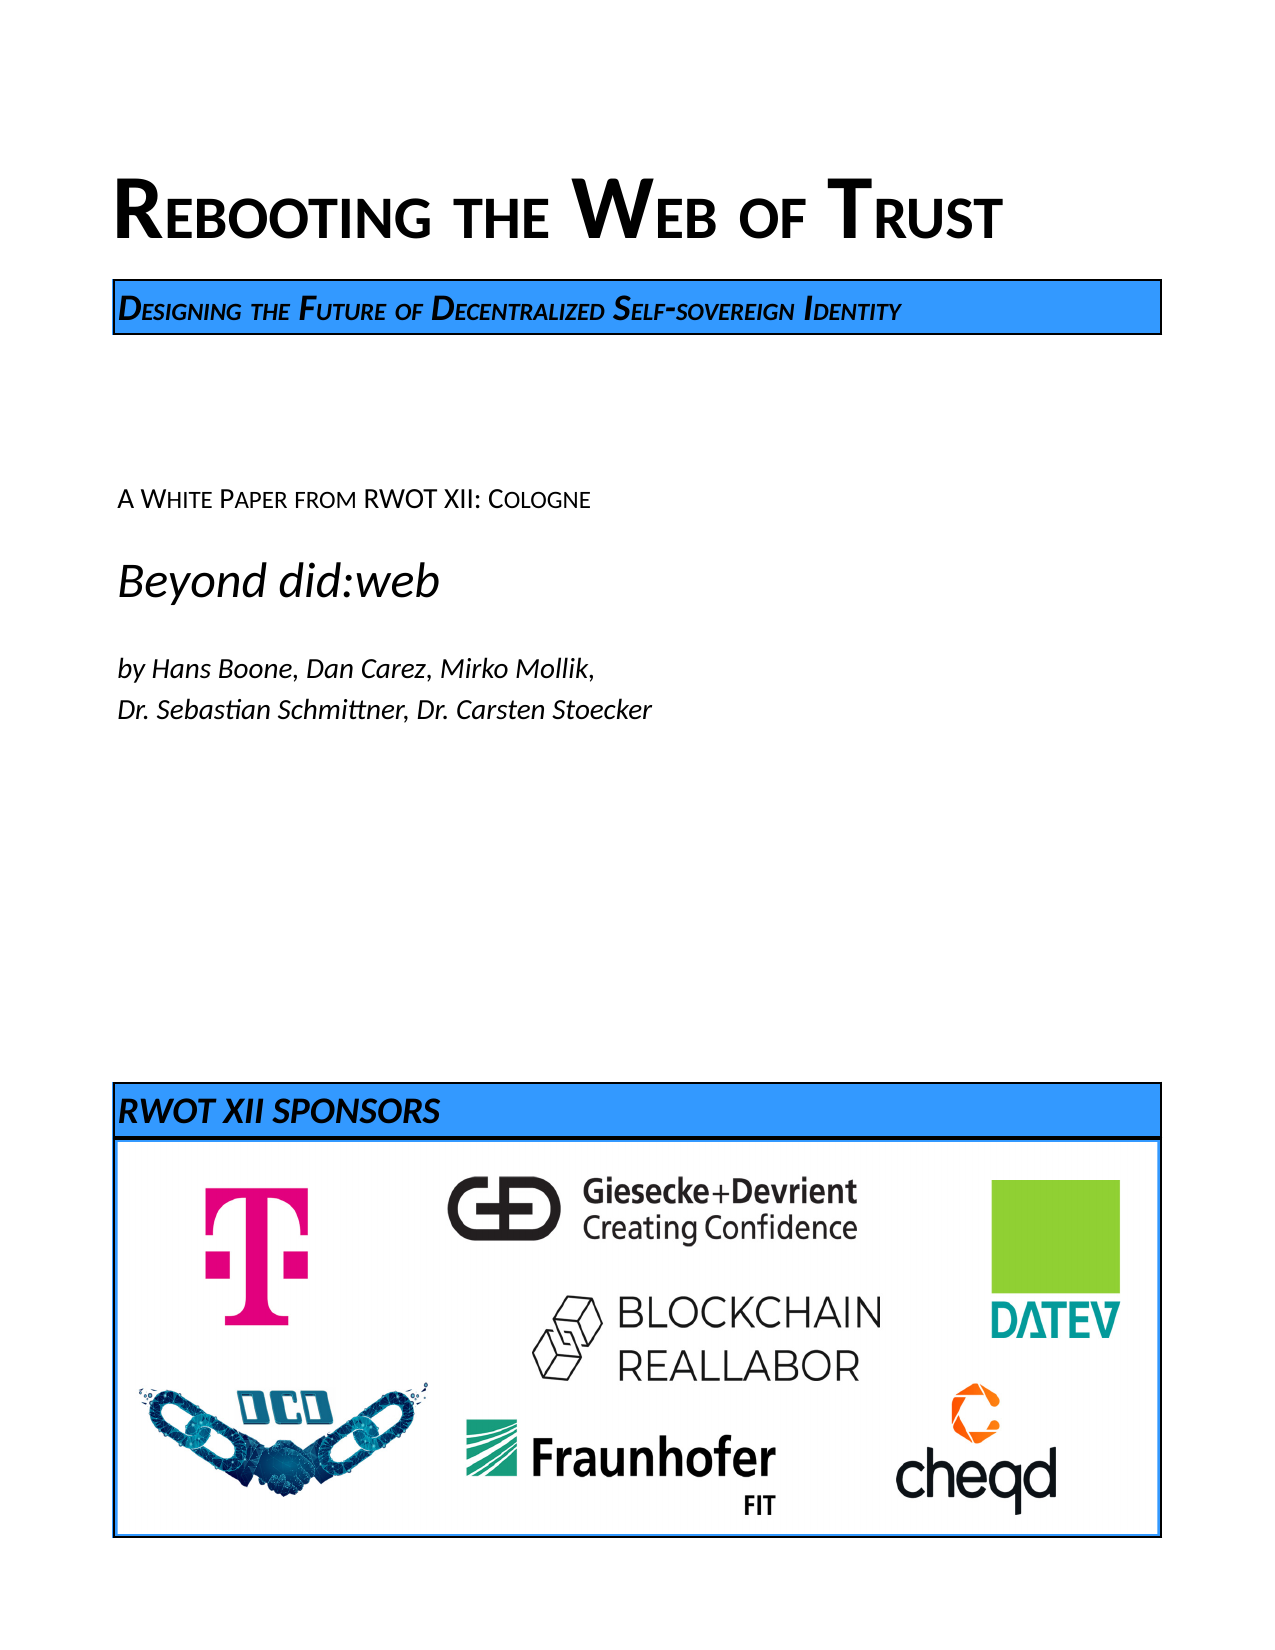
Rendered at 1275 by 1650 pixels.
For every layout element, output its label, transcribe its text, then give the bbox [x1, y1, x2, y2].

text Designing the Future of Decentralized Self-sovereign Identity [115, 281, 1160, 333]
text RWOT XII SPONSORS [115, 1084, 1160, 1136]
picture [117, 1142, 1158, 1534]
subtitle Rebooting the Web of Trust [112, 150, 1162, 262]
